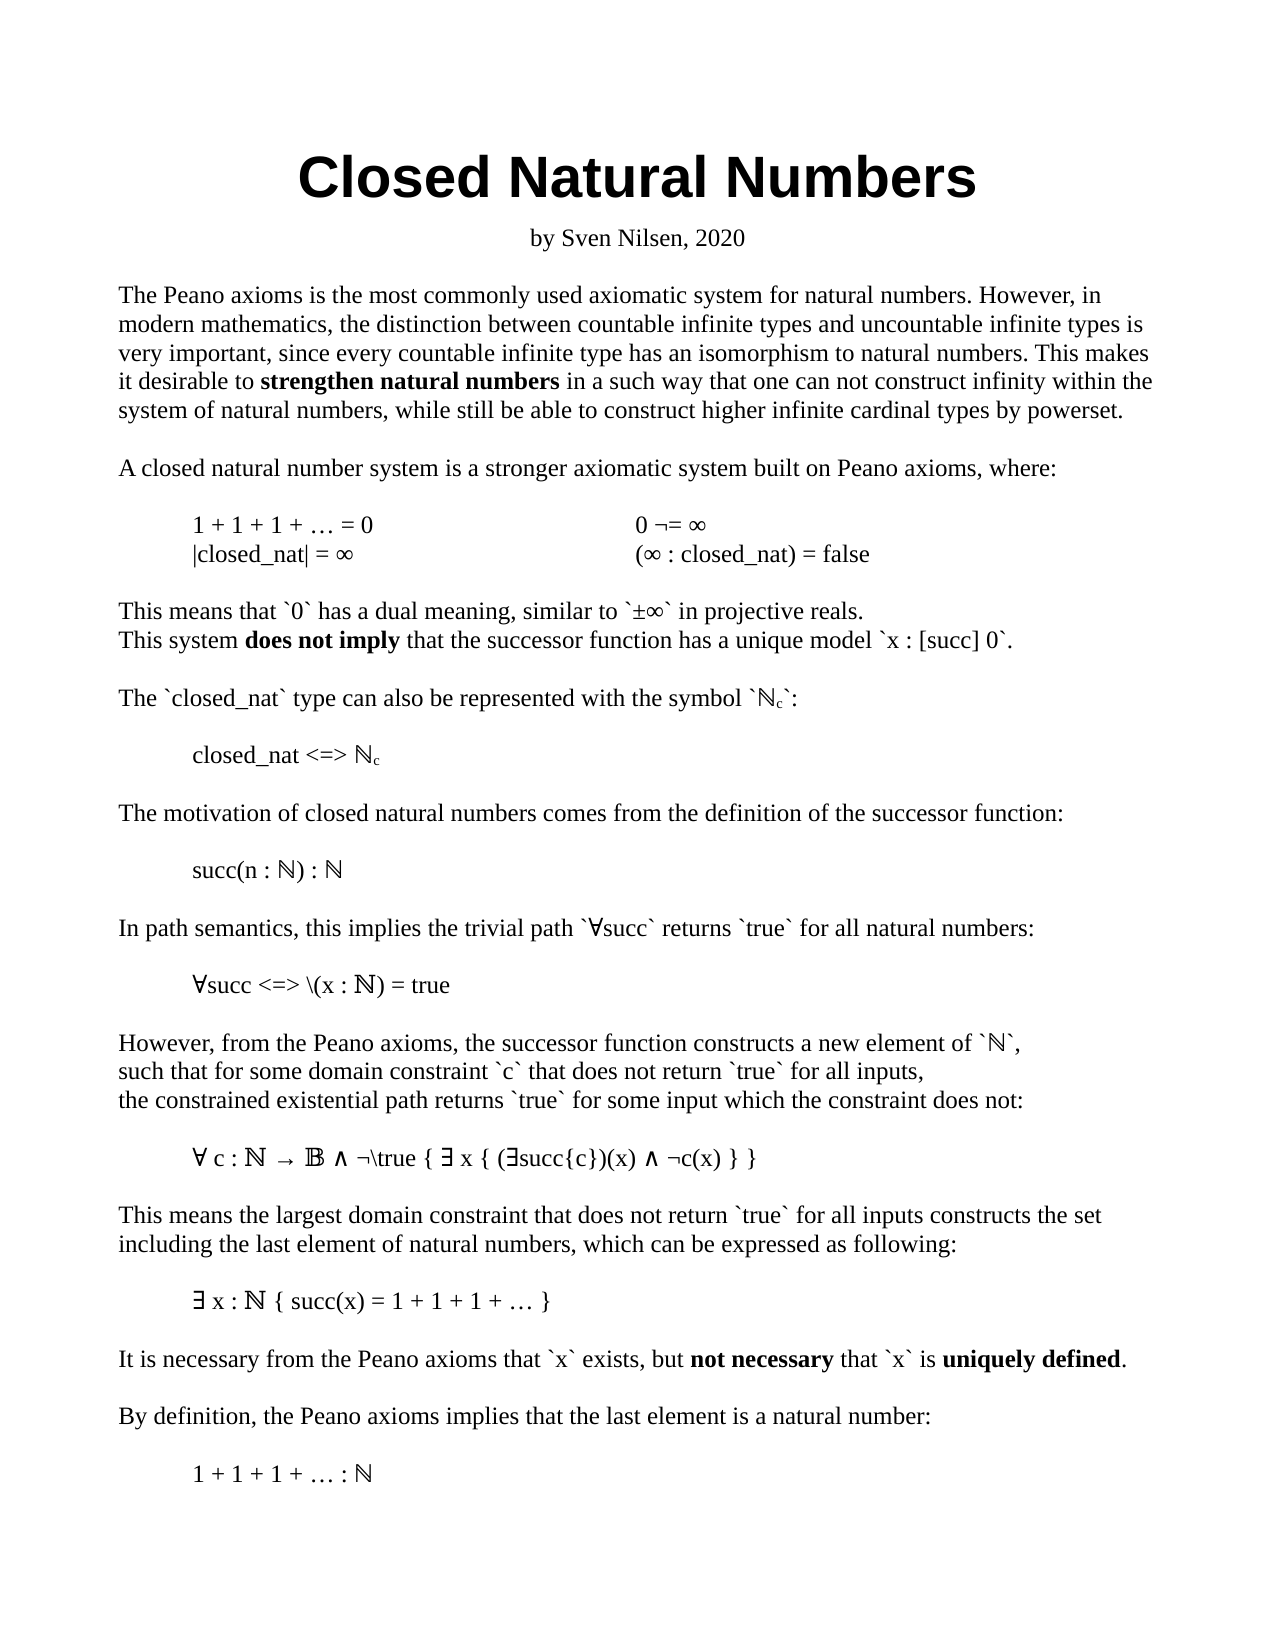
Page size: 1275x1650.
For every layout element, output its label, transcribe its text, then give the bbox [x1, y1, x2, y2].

text A closed natural number system is a stronger axiomatic system built on Peano axioms, where: [118, 453, 1157, 481]
text by Sven Nilsen, 2020 [118, 223, 1157, 251]
text ∃ x : ℕ { succ(x) = 1 + 1 + 1 + … } [118, 1286, 1157, 1315]
text The Peano axioms is the most commonly used axiomatic system for natural numbers. However, in modern mathematics, the distinction between countable infinite types and uncountable infinite types is very important, since every countable infinite type has an isomorphism to natural numbers. This makes it desirable to strengthen natural numbers in a such way that one can not construct infinity within the system of natural numbers, while still be able to construct higher infinite cardinal types by powerset. [118, 280, 1157, 424]
text The `closed_nat` type can also be represented with the symbol `ℕc`: [118, 683, 1157, 711]
text However, from the Peano axioms, the successor function constructs a new element of `ℕ`, such that for some domain constraint `c` that does not return `true` for all inputs, [118, 1028, 1157, 1085]
text ∀succ <=> \(x : ℕ) = true [118, 970, 1157, 999]
text In path semantics, this implies the trivial path `∀succ` returns `true` for all natural numbers: [118, 913, 1157, 941]
text The motivation of closed natural numbers comes from the definition of the successor function: [118, 798, 1157, 826]
text 1 + 1 + 1 + … : ℕ [118, 1459, 1157, 1488]
text closed_nat <=> ℕc [118, 740, 1157, 769]
text ∀ c : ℕ → 𝔹 ∧ ¬\true { ∃ x { (∃succ{c})(x) ∧ ¬c(x) } } [118, 1143, 1157, 1171]
text It is necessary from the Peano axioms that `x` exists, but not necessary that `x` is uniquely defined. [118, 1344, 1157, 1373]
text 1 + 1 + 1 + … = 0 0 ¬= ∞ [118, 510, 1157, 539]
text This means the largest domain constraint that does not return `true` for all inputs constructs the set including the last element of natural numbers, which can be expressed as following: [118, 1200, 1157, 1258]
text the constrained existential path returns `true` for some input which the constraint does not: [118, 1085, 1157, 1114]
text This means that `0` has a dual meaning, similar to `±∞` in projective reals. This system does not imply that the successor function has a unique model `x : [succ] 0`. [118, 596, 1157, 654]
text By definition, the Peano axioms implies that the last element is a natural number: [118, 1401, 1157, 1430]
text succ(n : ℕ) : ℕ [118, 855, 1157, 884]
text |closed_nat| = ∞ (∞ : closed_nat) = false [118, 539, 1157, 568]
title Closed Natural Numbers [118, 143, 1157, 210]
